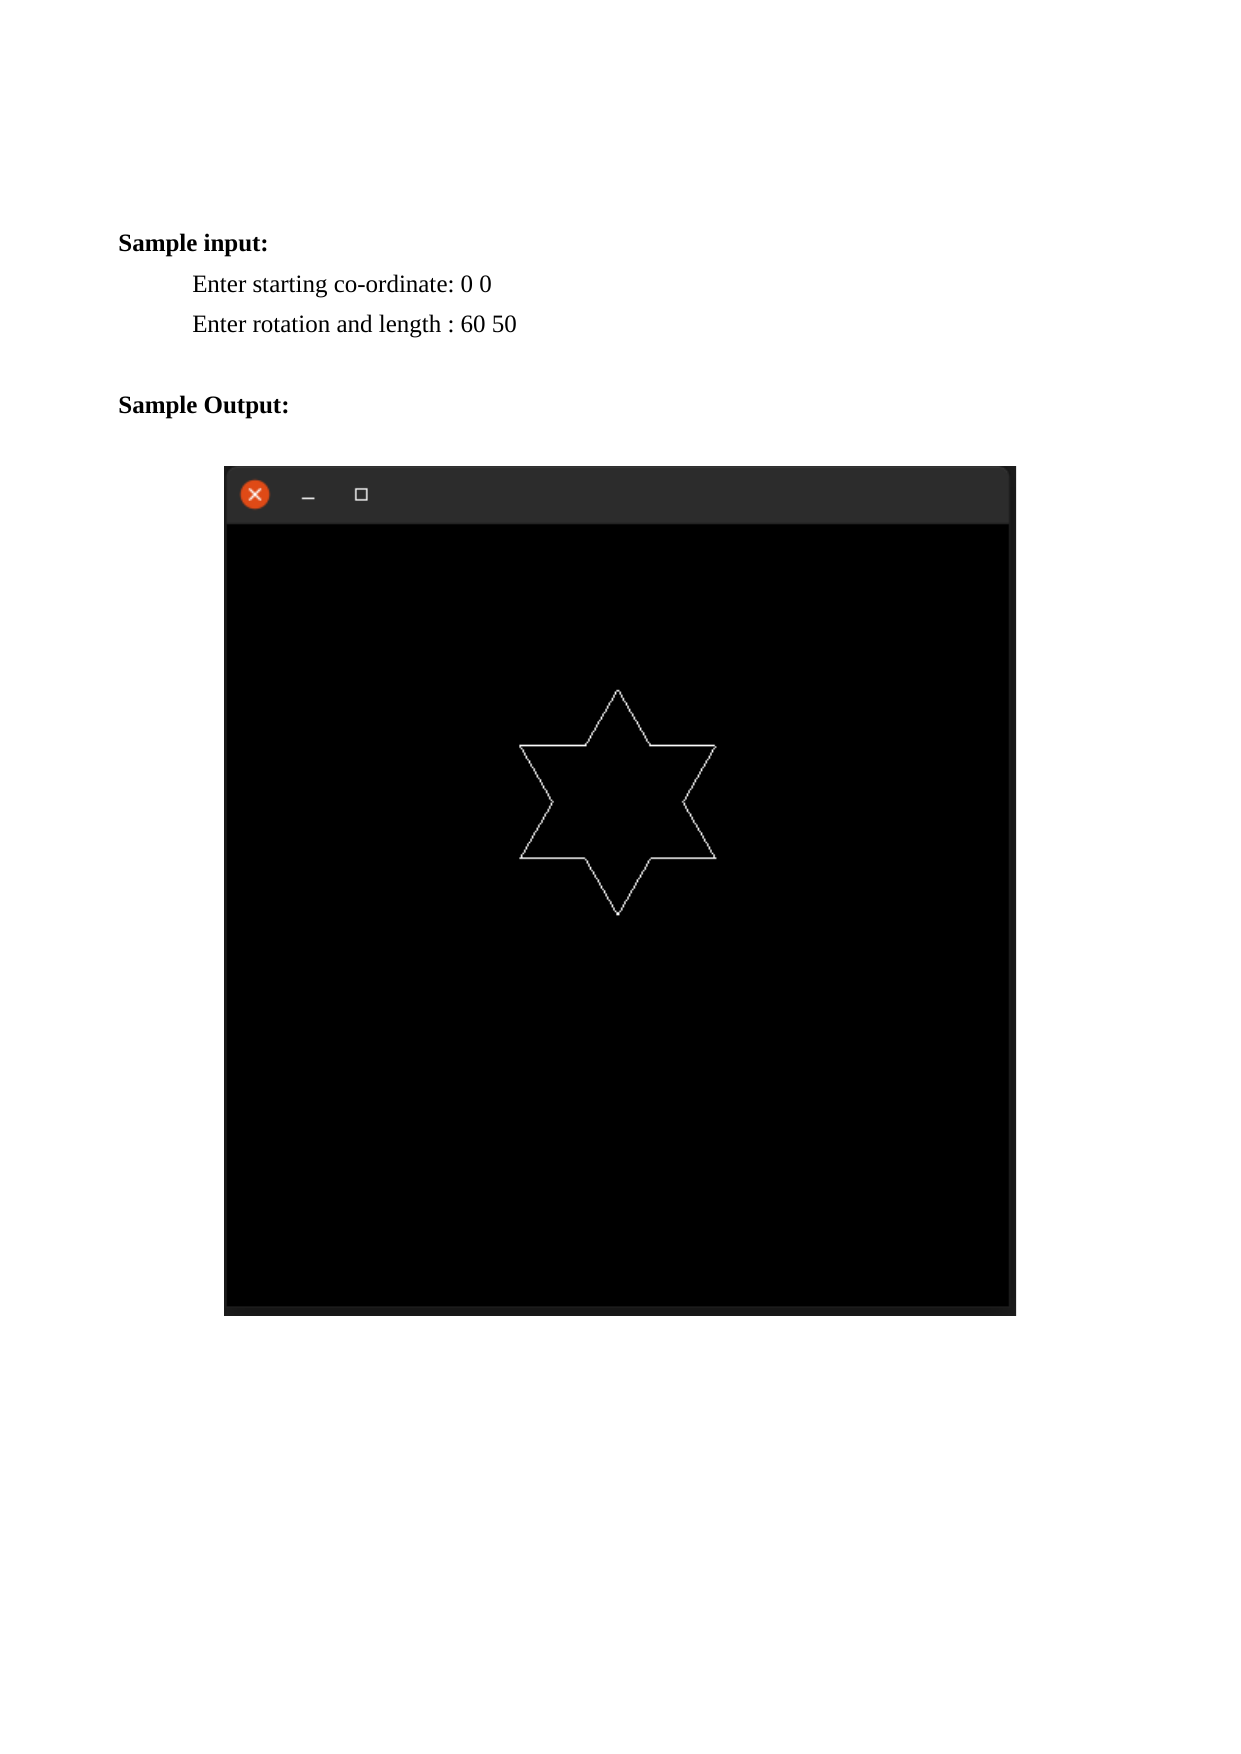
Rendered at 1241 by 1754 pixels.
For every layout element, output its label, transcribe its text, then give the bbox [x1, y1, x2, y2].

text Enter starting co-ordinate: 0 0 [192, 269, 1122, 297]
text Enter rotation and length : 60 50 [192, 309, 1122, 338]
picture [224, 466, 1017, 1316]
text Sample Output: [118, 391, 1122, 419]
text Sample input: [118, 228, 1122, 257]
